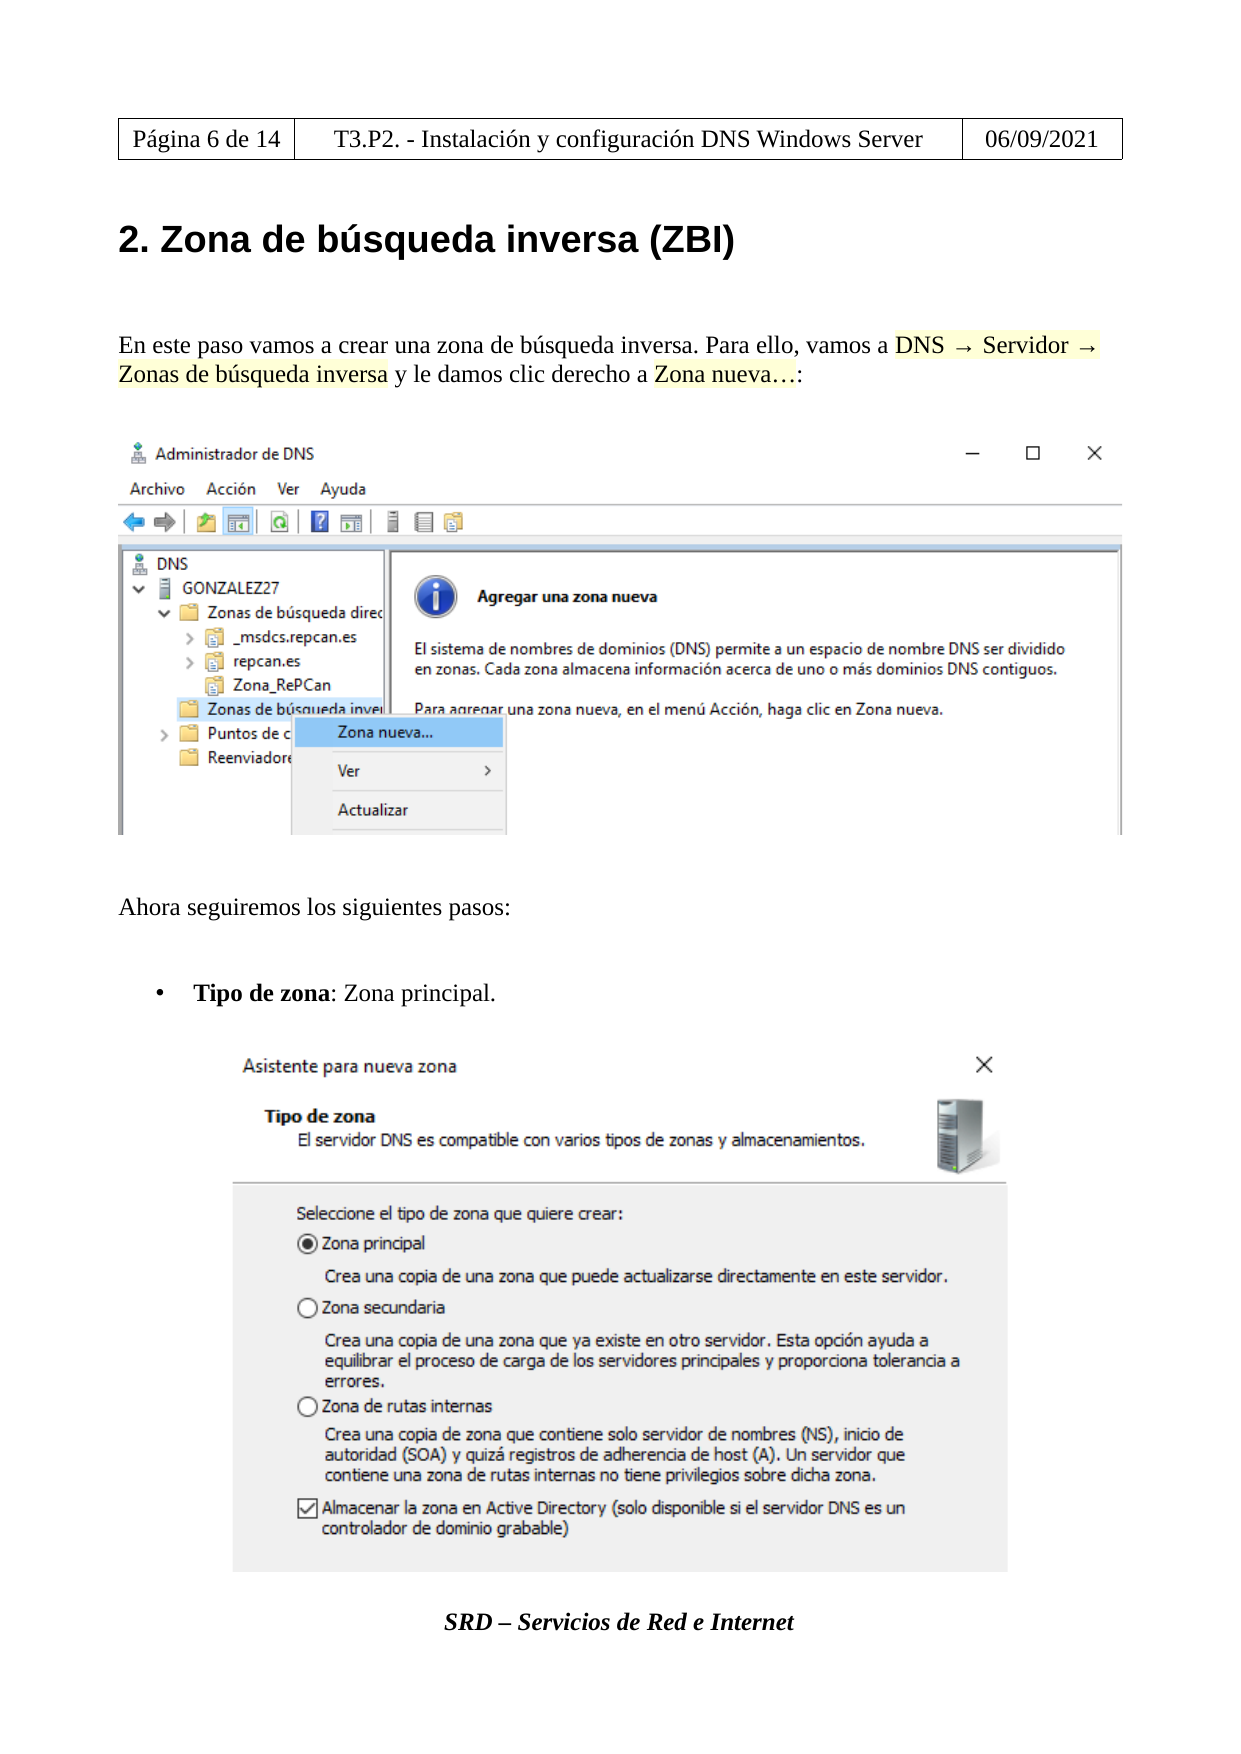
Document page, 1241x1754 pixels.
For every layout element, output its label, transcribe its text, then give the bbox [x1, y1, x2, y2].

subtitle 2. Zona de búsqueda inversa (ZBI) [118, 217, 1122, 260]
list Tipo de zona: Zona principal. [156, 978, 1122, 1007]
picture [118, 437, 1123, 835]
picture [232, 1044, 1008, 1572]
text En este paso vamos a crear una zona de búsqueda inversa. Para ello, vamos a DNS → Servidor → Zonas de búsqueda inversa y le damos clic derecho a Zona nueva…: [118, 330, 1122, 388]
text Ahora seguiremos los siguientes pasos: [118, 892, 1122, 921]
